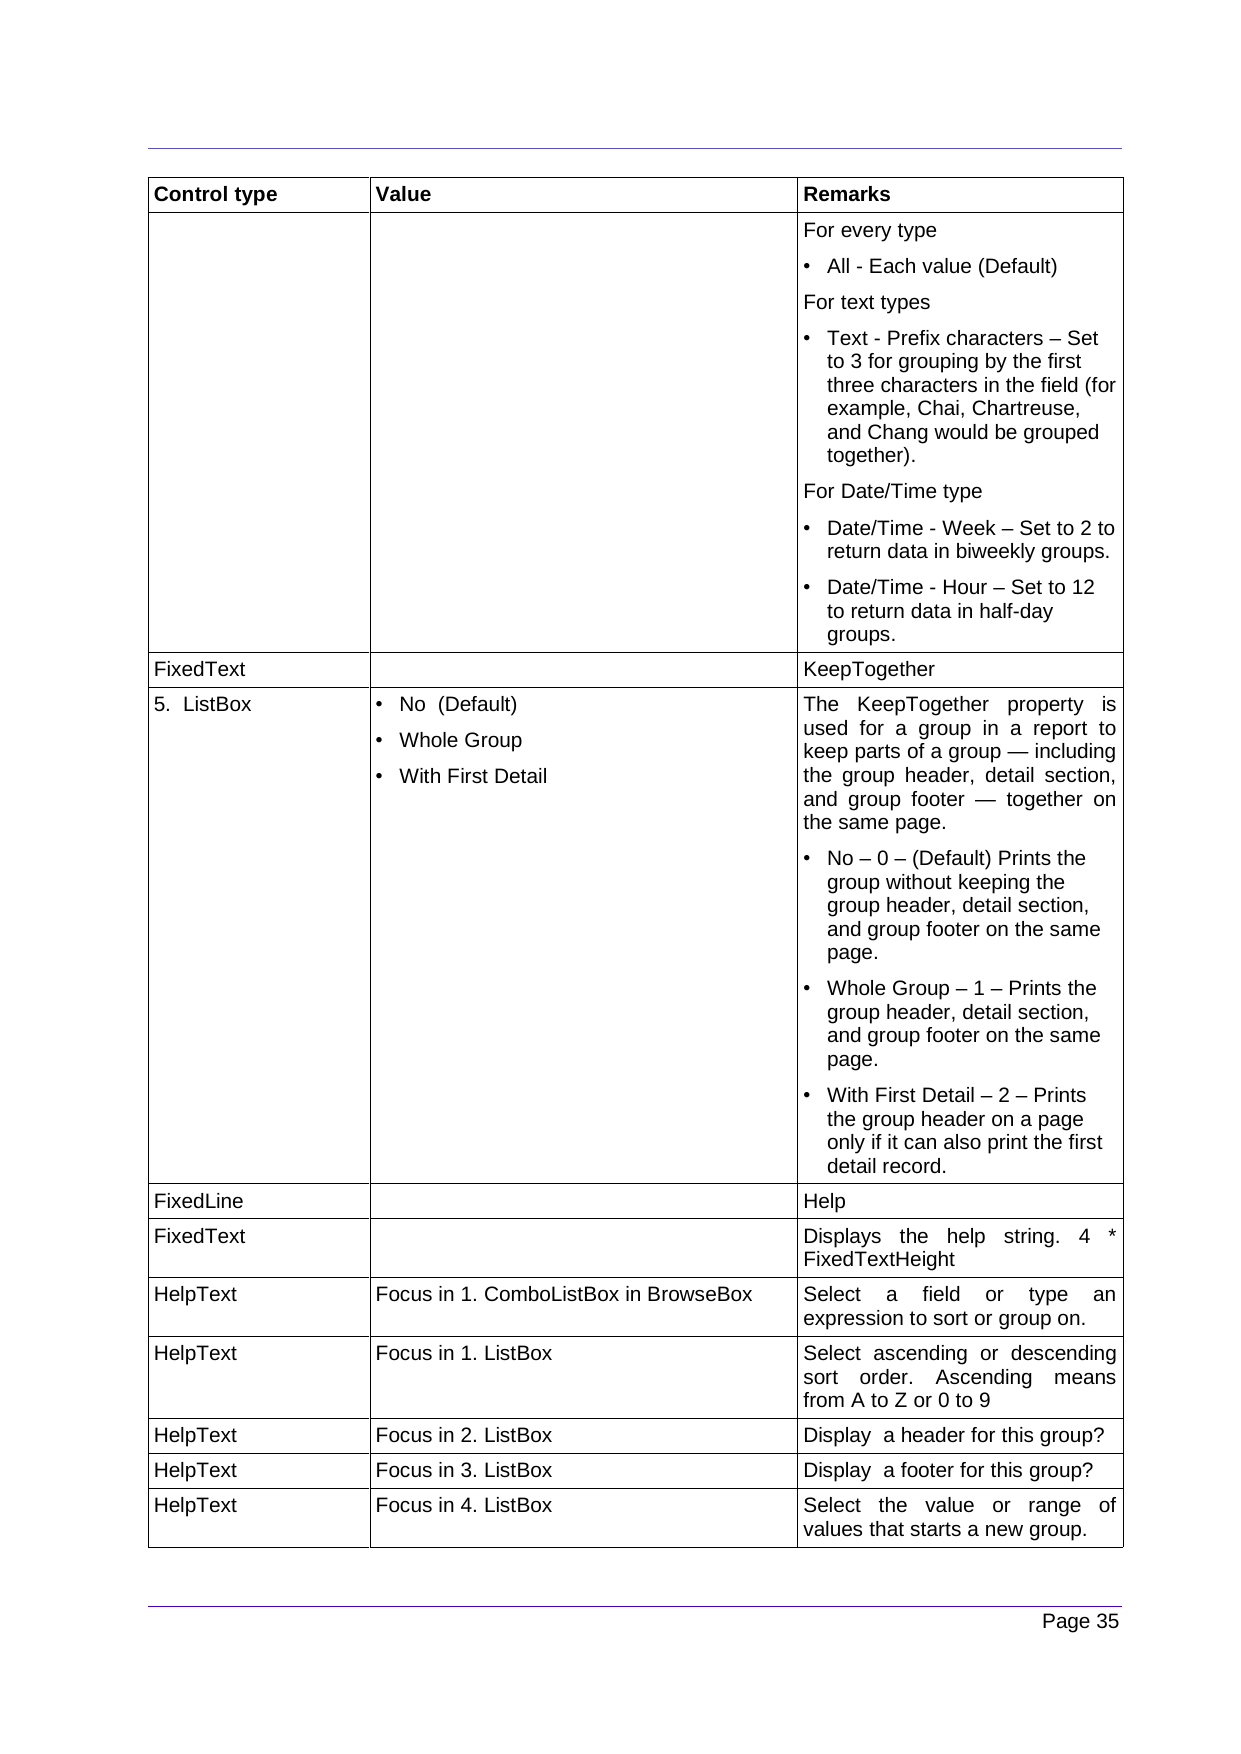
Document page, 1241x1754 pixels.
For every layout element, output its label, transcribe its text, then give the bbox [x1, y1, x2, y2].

table_cell The KeepTogether property is used for a group in a report to keep parts of a group — including the group header, detail section, and group footer — together on the same page. No – 0 – (Default) Prints the group without keeping the group header, detail section, and group footer on the same page. Whole Group – 1 – Prints the group header, detail section, and group footer on the same page. With First Detail – 2 – Prints the group header on a page only if it can also print the first detail record. [798, 688, 1123, 1183]
table_cell [371, 653, 797, 687]
table_cell Focus in 2. ListBox [371, 1419, 797, 1453]
table_cell Select the value or range of values that starts a new group. [798, 1489, 1123, 1547]
table_cell Select a field or type an expression to sort or group on. [798, 1278, 1123, 1336]
table_cell FixedLine [149, 1184, 369, 1218]
table_cell Displays the help string. 4 * FixedTextHeight [798, 1219, 1123, 1277]
table_header Value [371, 178, 797, 212]
table_cell HelpText [149, 1278, 369, 1336]
table_cell Help [798, 1184, 1123, 1218]
table_cell Focus in 4. ListBox [371, 1489, 797, 1547]
table_header Remarks [798, 178, 1123, 212]
table_cell Select ascending or descending sort order. Ascending means from A to Z or 0 to 9 [798, 1337, 1123, 1418]
table_cell [371, 213, 797, 652]
table_cell KeepTogether [798, 653, 1123, 687]
table_cell [149, 213, 369, 652]
table_cell Focus in 1. ComboListBox in BrowseBox [371, 1278, 797, 1336]
table_cell [371, 1219, 797, 1277]
table_cell HelpText [149, 1454, 369, 1488]
table_cell Display a footer for this group? [798, 1454, 1123, 1488]
table_cell HelpText [149, 1337, 369, 1418]
table_cell ListBox [149, 688, 369, 1183]
table_cell HelpText [149, 1489, 369, 1547]
table_cell HelpText [149, 1419, 369, 1453]
table_cell FixedText [149, 1219, 369, 1277]
table_cell For every type All - Each value (Default) For text types Text - Prefix characters – Set to 3 for grouping by the first three characters in the field (for example, Chai, Chartreuse, and Chang would be grouped together). For Date/Time type Date/Time - Week – Set to 2 to return data in biweekly groups. Date/Time - Hour – Set to 12 to return data in half-day groups. [798, 213, 1123, 652]
table_cell Focus in 1. ListBox [371, 1337, 797, 1418]
table_cell No (Default) Whole Group With First Detail [371, 688, 797, 1183]
table_cell Focus in 3. ListBox [371, 1454, 797, 1488]
table_cell FixedText [149, 653, 369, 687]
table_cell Display a header for this group? [798, 1419, 1123, 1453]
table_header Control type [149, 178, 369, 212]
table_cell [371, 1184, 797, 1218]
